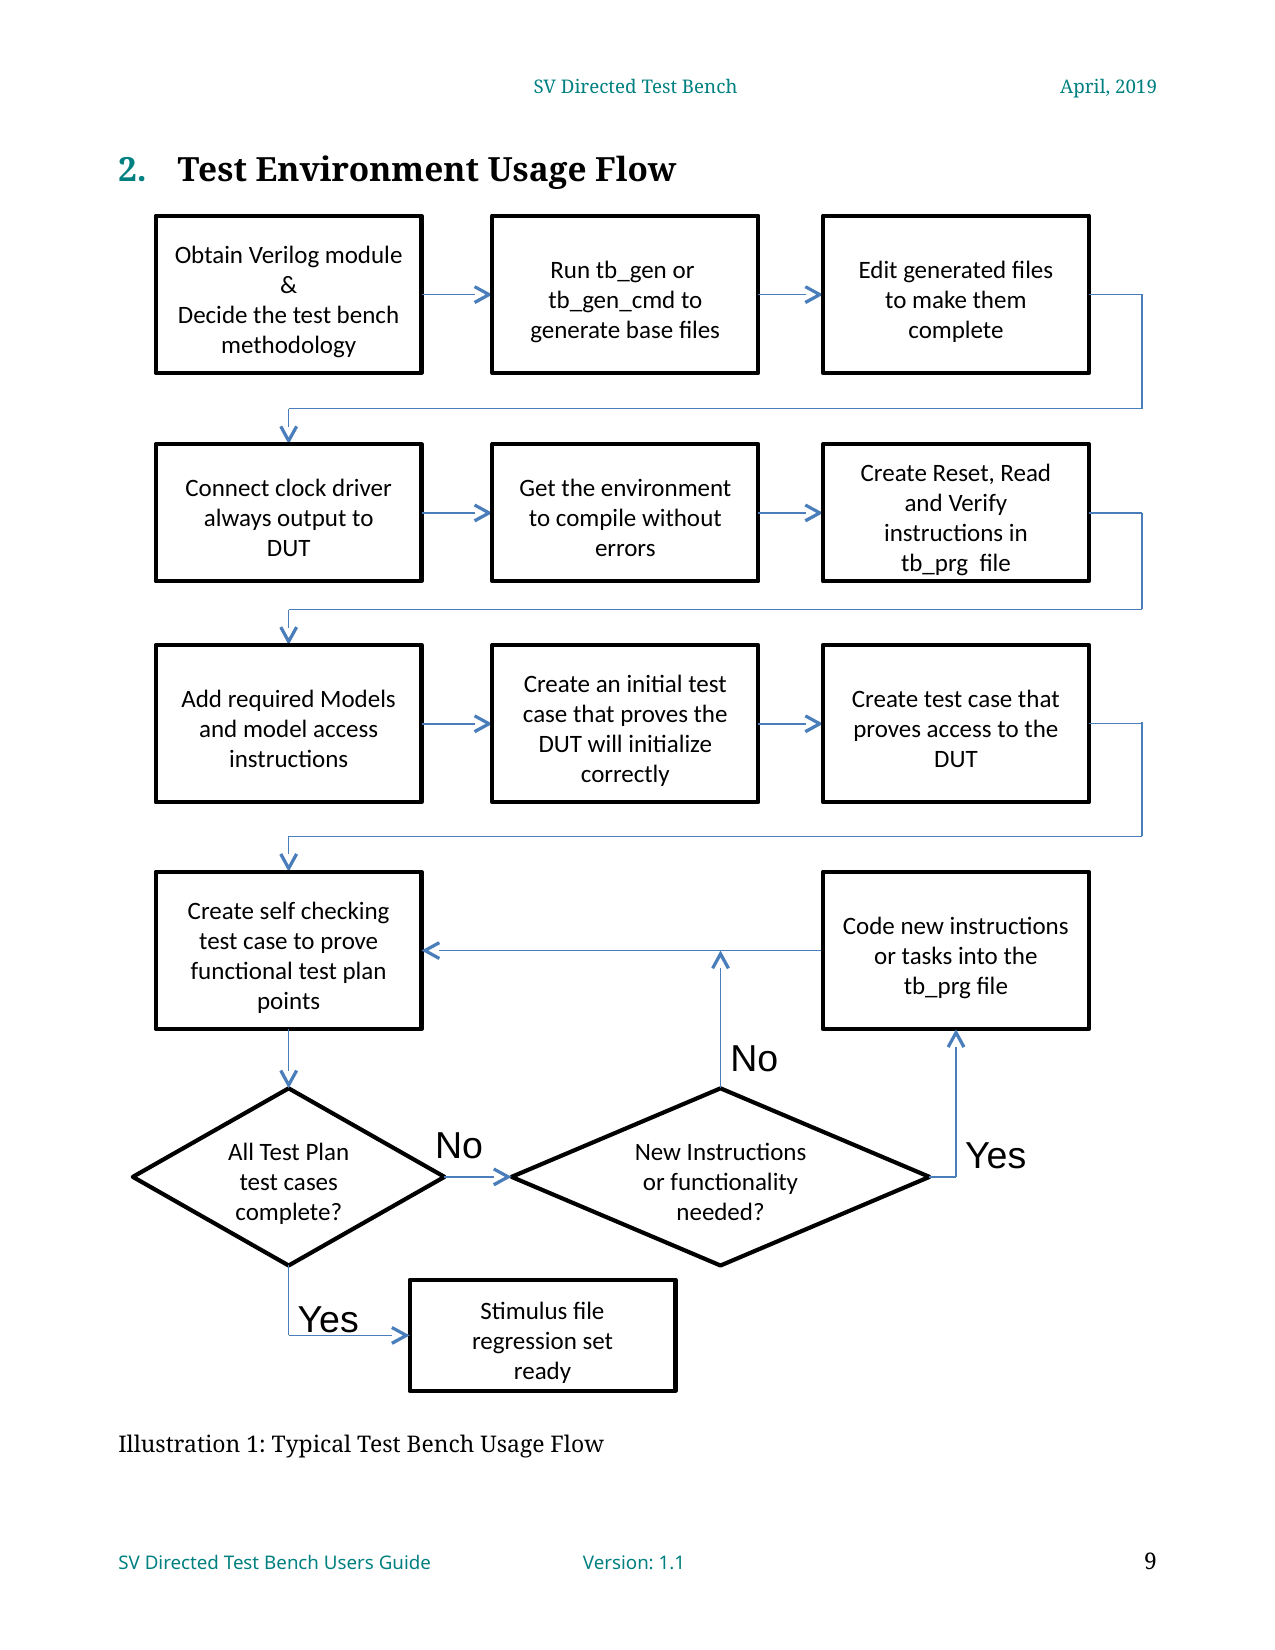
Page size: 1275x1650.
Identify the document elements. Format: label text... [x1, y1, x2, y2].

subtitle Test Environment Usage Flow [118, 145, 1157, 191]
text Illustration 1: Typical Test Bench Usage Flow [118, 1428, 1157, 1459]
